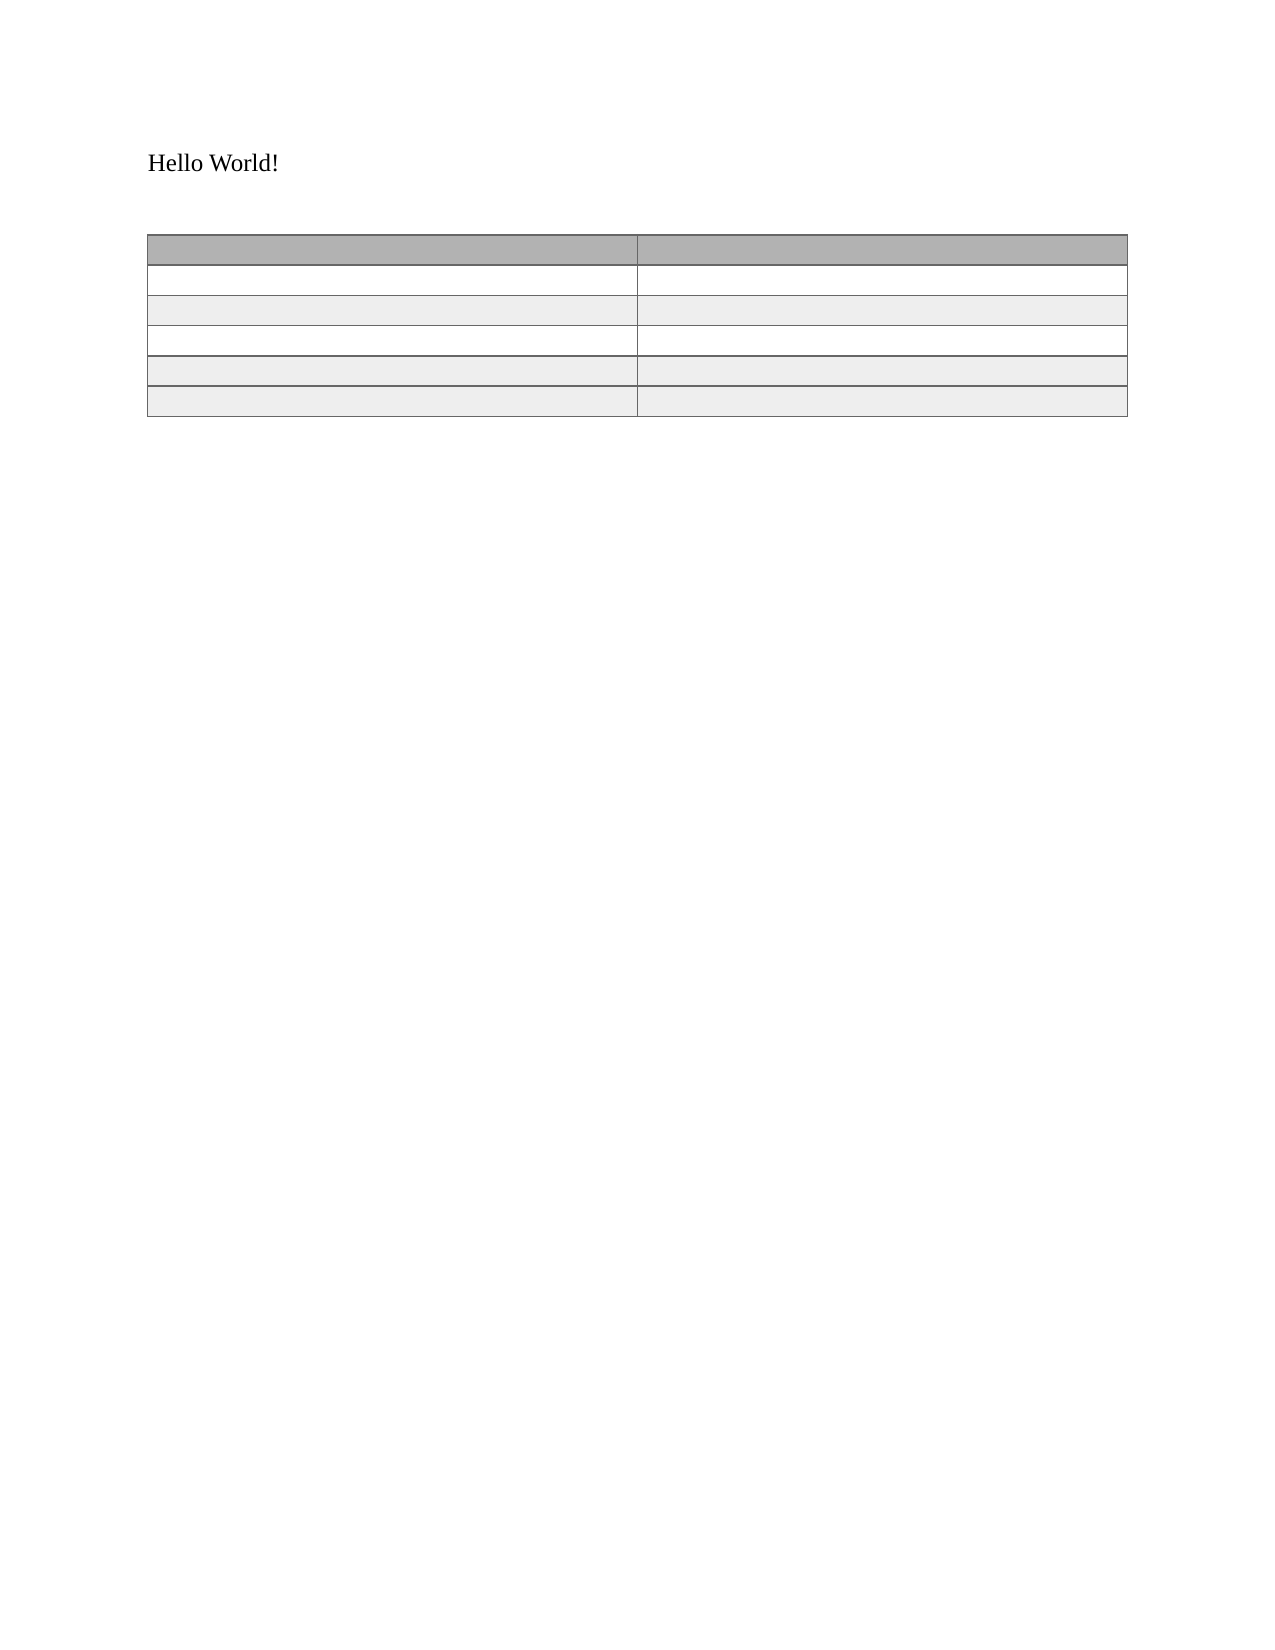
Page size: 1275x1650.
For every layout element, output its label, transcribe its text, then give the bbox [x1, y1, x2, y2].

table_cell [148, 357, 637, 385]
table_cell [638, 357, 1127, 385]
table_cell [148, 387, 637, 416]
table_cell [638, 266, 1127, 294]
table_header [148, 236, 637, 264]
table_cell [148, 296, 637, 325]
table_header [638, 236, 1127, 264]
table_cell [148, 326, 637, 355]
table_cell [638, 326, 1127, 355]
table_cell [638, 387, 1127, 416]
table_cell [638, 296, 1127, 325]
text Hello World! [148, 148, 1127, 176]
table_cell [148, 266, 637, 294]
